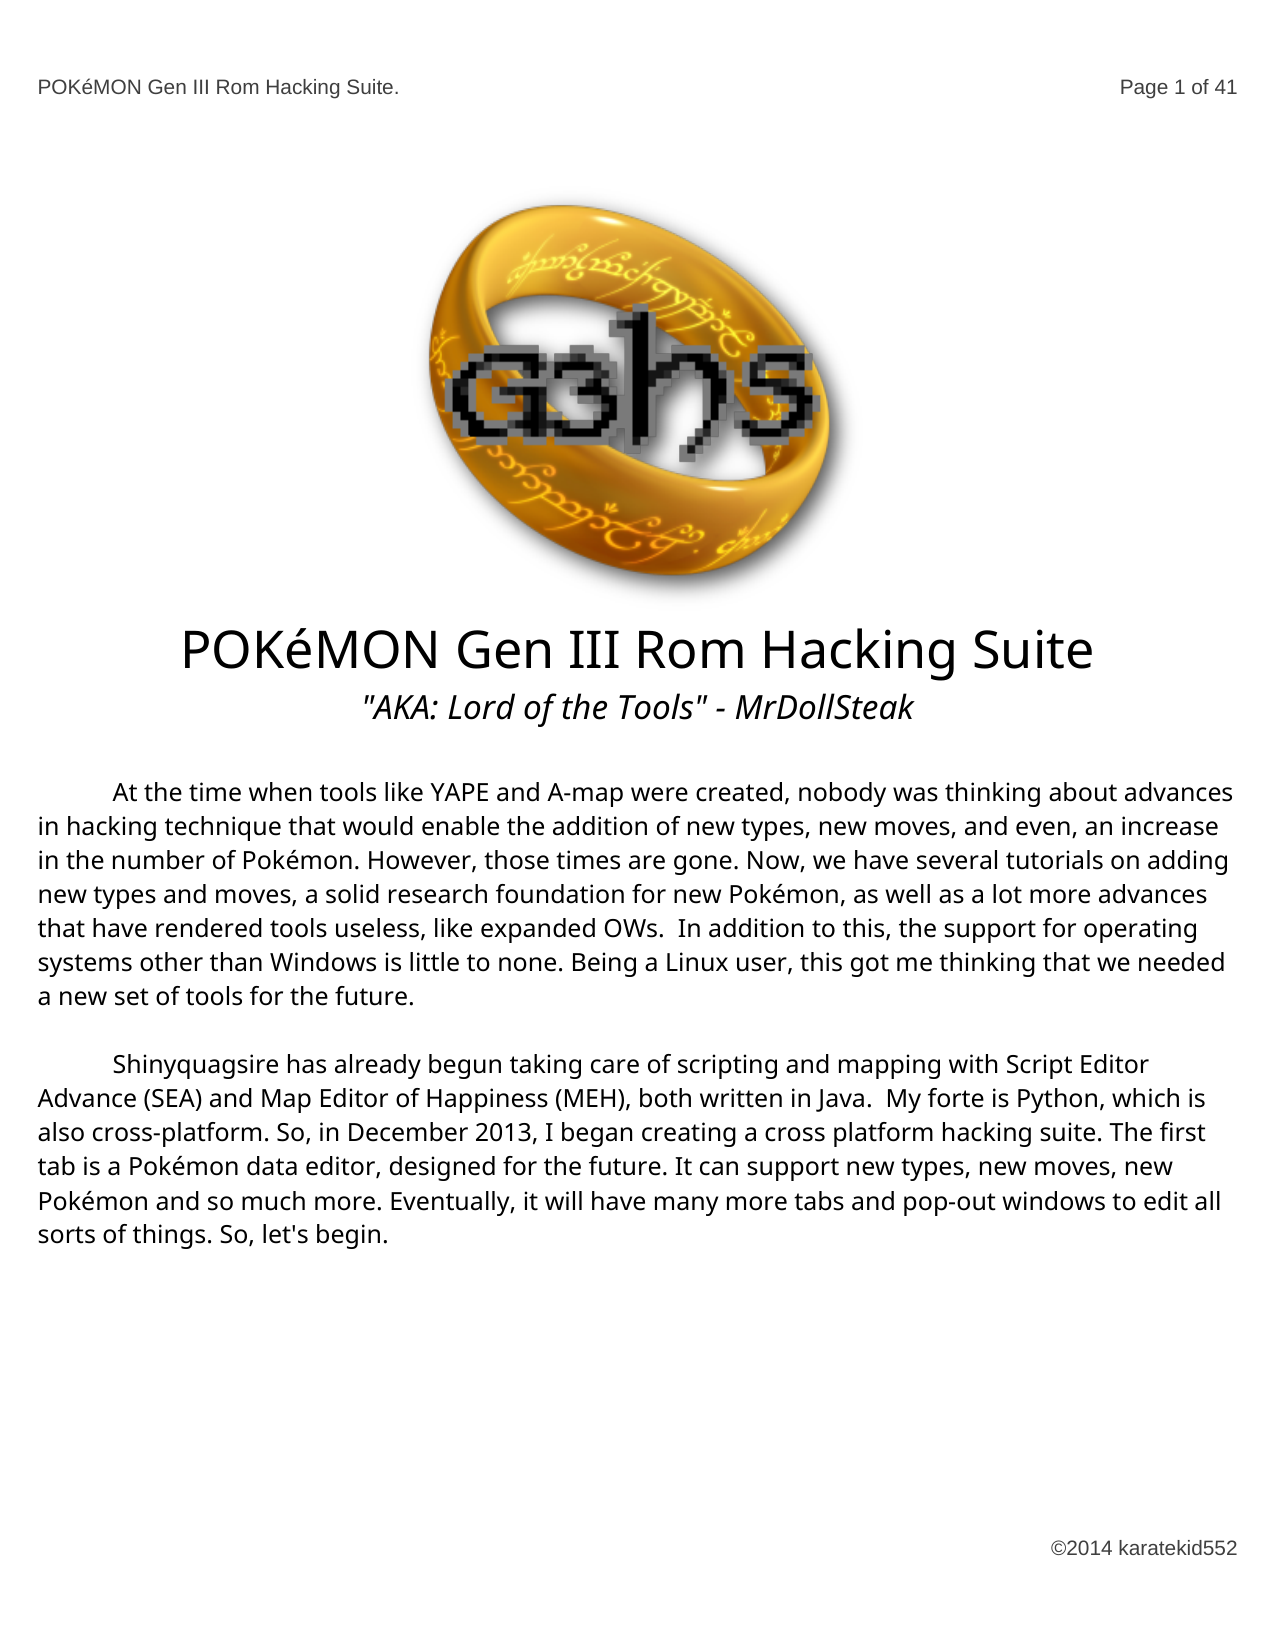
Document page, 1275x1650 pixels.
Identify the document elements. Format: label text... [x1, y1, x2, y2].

text "AKA: Lord of the Tools" - MrDollSteak [37, 683, 1237, 729]
text Shinyquagsire has already begun taking care of scripting and mapping with Script Editor Advance (SEA) and Map Editor of Happiness (MEH), both written in Java. My forte is Python, which is also cross-platform. So, in December 2013, I began creating a cross platform hacking suite. The first tab is a Pokémon data editor, designed for the future. It can support new types, new moves, new Pokémon and so much more. Eventually, it will have many more tabs and pop-out windows to edit all sorts of things. So, let's begin. [37, 1047, 1237, 1251]
text At the time when tools like YAPE and A-map were created, nobody was thinking about advances in hacking technique that would enable the addition of new types, new moves, and even, an increase in the number of Pokémon. However, those times are gone. Now, we have several tutorials on adding new types and moves, a solid research foundation for new Pokémon, as well as a lot more advances that have rendered tools useless, like expanded OWs. In addition to this, the support for operating systems other than Windows is little to none. Being a Linux user, this got me thinking that we needed a new set of tools for the future. [37, 774, 1237, 1013]
picture [406, 179, 869, 613]
text POKéMON Gen III Rom Hacking Suite [37, 150, 1237, 683]
